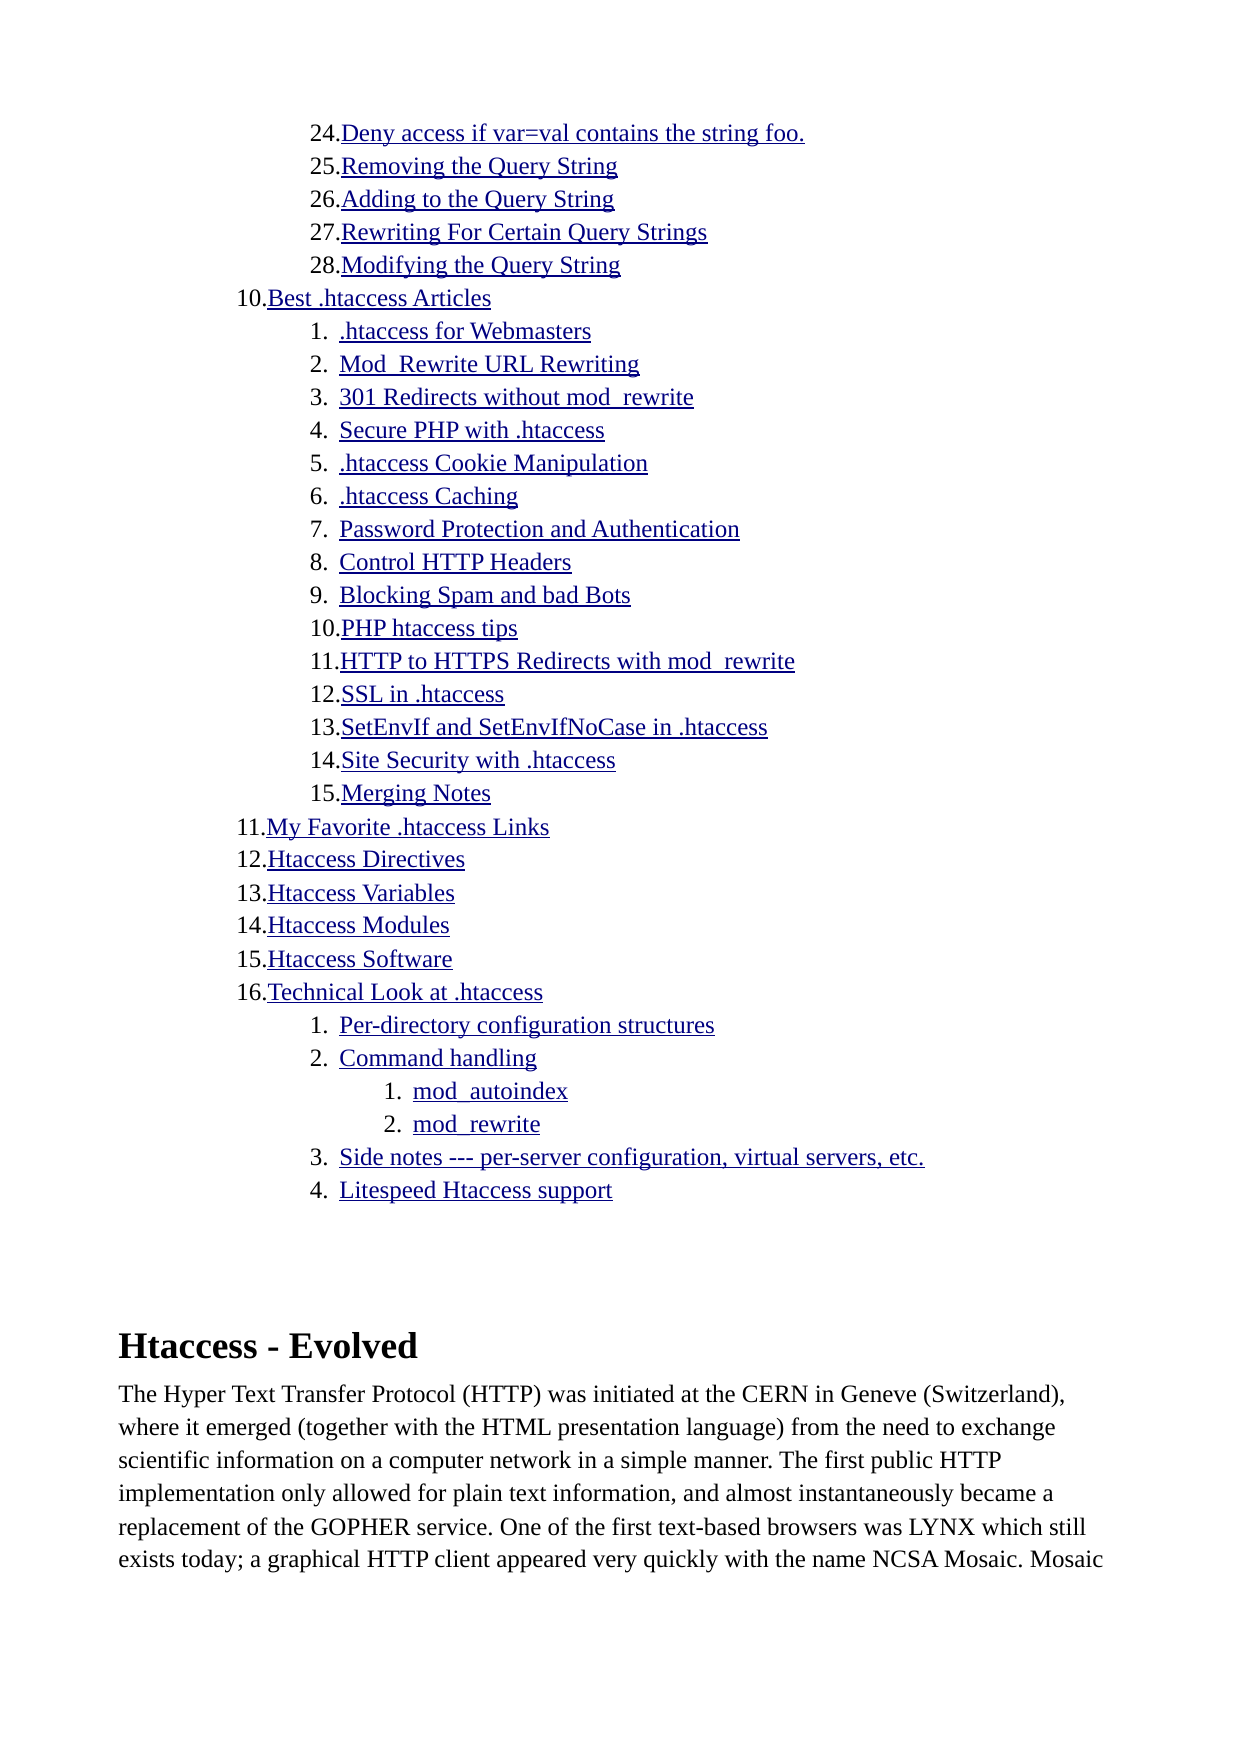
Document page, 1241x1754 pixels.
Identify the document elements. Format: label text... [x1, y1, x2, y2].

list Litespeed Htaccess support [309, 1175, 1122, 1203]
list Command handling [309, 1043, 1122, 1071]
list .htaccess for Webmasters [309, 316, 1122, 345]
list Blocking Spam and bad Bots [309, 580, 1122, 609]
list Best .htaccess Articles [236, 283, 1122, 312]
list Htaccess Modules [236, 911, 1122, 939]
subtitle Htaccess - Evolved [118, 1324, 1122, 1367]
list Secure PHP with .htaccess [309, 415, 1122, 444]
list Htaccess Software [236, 944, 1122, 972]
list Per-directory configuration structures [309, 1010, 1122, 1038]
list SetEnvIf and SetEnvIfNoCase in .htaccess [309, 712, 1122, 741]
list Merging Notes [309, 778, 1122, 807]
list mod_rewrite [383, 1109, 1122, 1137]
list HTTP to HTTPS Redirects with mod_rewrite [309, 646, 1122, 675]
list 301 Redirects without mod_rewrite [309, 382, 1122, 411]
list Site Security with .htaccess [309, 746, 1122, 774]
list My Favorite .htaccess Links [236, 812, 1122, 840]
list SSL in .htaccess [309, 679, 1122, 708]
list PHP htaccess tips [309, 613, 1122, 642]
list Htaccess Variables [236, 878, 1122, 906]
list Technical Look at .htaccess [236, 977, 1122, 1005]
list Rewriting For Certain Query Strings [309, 217, 1122, 246]
list Mod_Rewrite URL Rewriting [309, 349, 1122, 378]
list Adding to the Query String [309, 184, 1122, 213]
list mod_autoindex [383, 1076, 1122, 1104]
list Side notes --- per-server configuration, virtual servers, etc. [309, 1142, 1122, 1171]
list Htaccess Directives [236, 844, 1122, 873]
text The Hyper Text Transfer Protocol (HTTP) was initiated at the CERN in Geneve (Switzerland), where it emerged (together with the HTML presentation language) from the need to exchange scientific information on a computer network in a simple manner. The first public HTTP implementation only allowed for plain text information, and almost instantaneously became a replacement of the GOPHER service. One of the first text-based browsers was LYNX which still exists today; a graphical HTTP client appeared very quickly with the name NCSA Mosaic. Mosaic [118, 1379, 1122, 1573]
list Deny access if var=val contains the string foo. [309, 118, 1122, 147]
list .htaccess Cookie Manipulation [309, 448, 1122, 477]
list Modifying the Query String [309, 250, 1122, 279]
list Password Protection and Authentication [309, 514, 1122, 543]
list .htaccess Caching [309, 481, 1122, 510]
list Removing the Query String [309, 151, 1122, 180]
list Control HTTP Headers [309, 547, 1122, 576]
